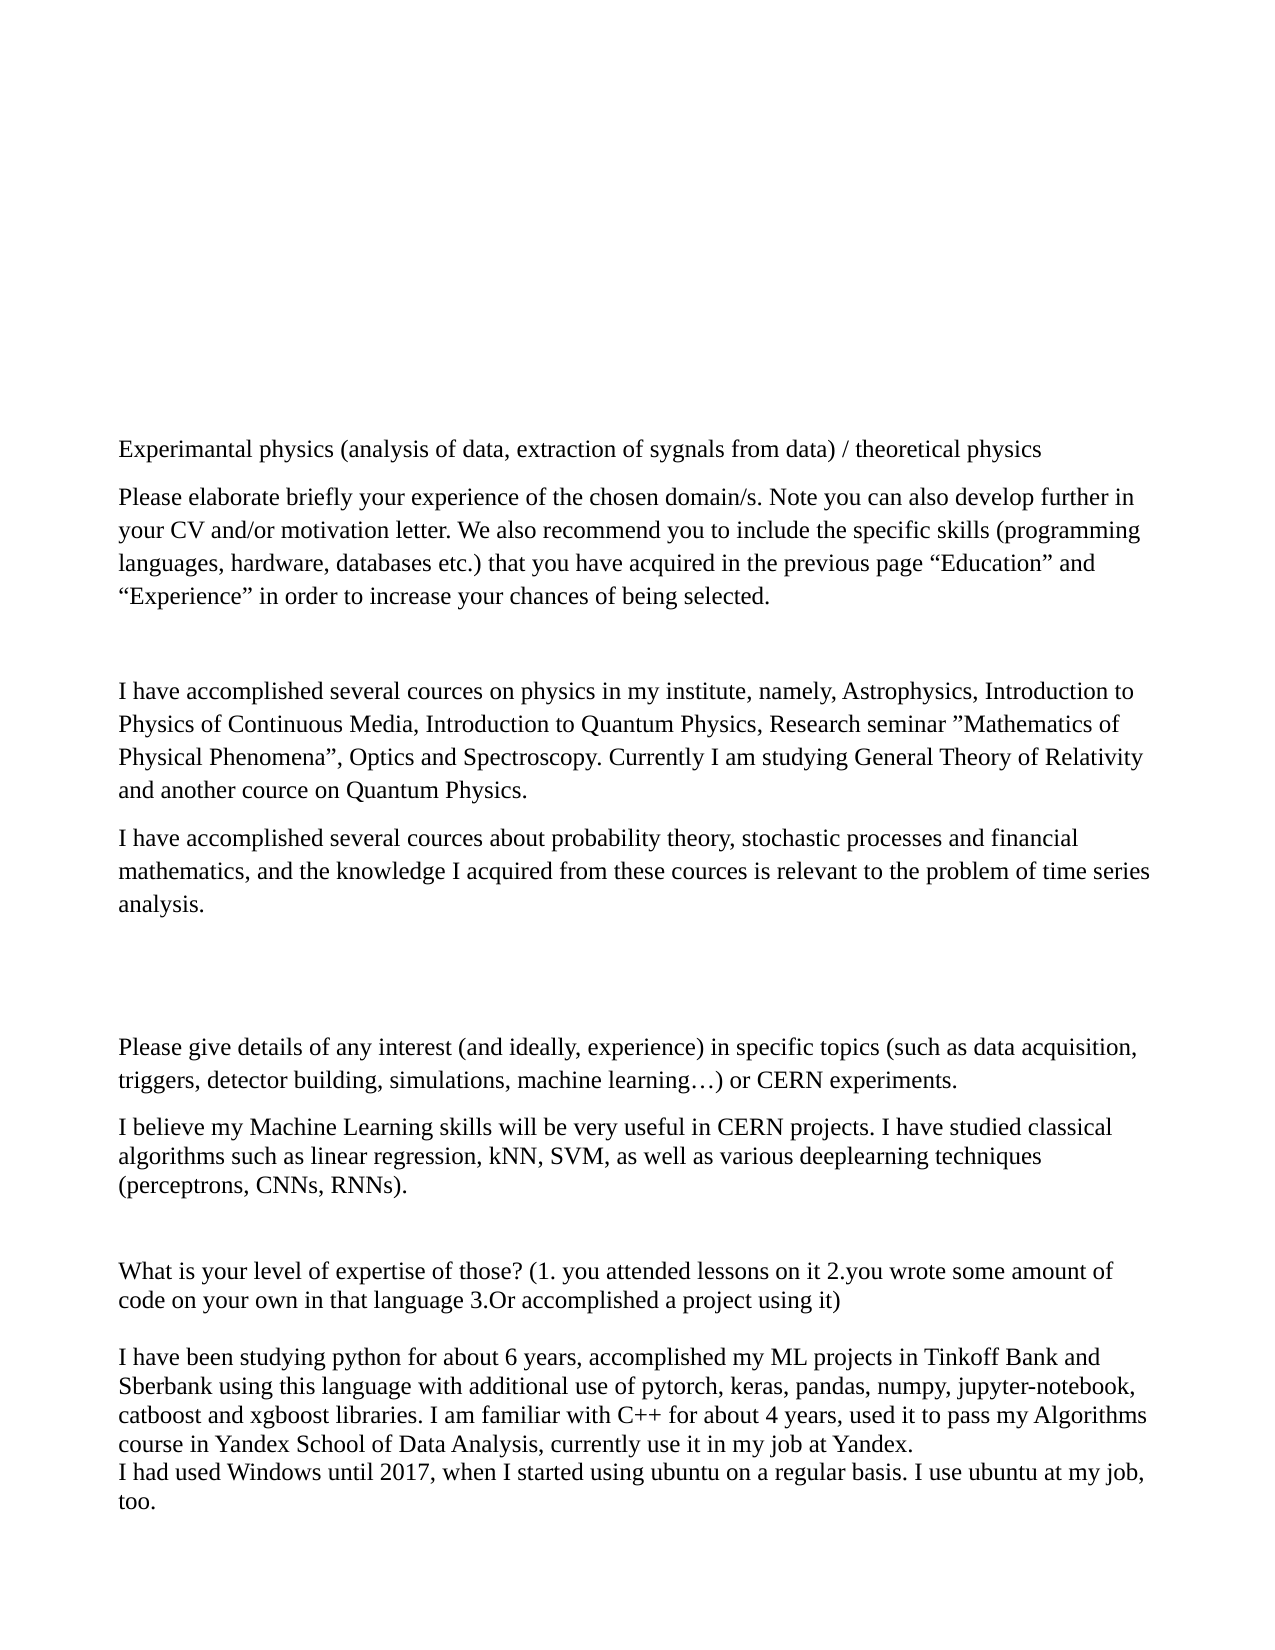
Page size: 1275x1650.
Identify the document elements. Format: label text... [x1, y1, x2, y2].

text Experimantal physics (analysis of data, extraction of sygnals from data) / theoretical physics [118, 434, 1157, 463]
text Please give details of any interest (and ideally, experience) in specific topics (such as data acquisition, triggers, detector building, simulations, machine learning…) or CERN experiments. [118, 1032, 1157, 1093]
text I believe my Machine Learning skills will be very useful in CERN projects. I have studied classical algorithms such as linear regression, kNN, SVM, as well as various deeplearning techniques (perceptrons, CNNs, RNNs). [118, 1112, 1157, 1199]
text I have accomplished several cources on physics in my institute, namely, Astrophysics, Introduction to Physics of Continuous Media, Introduction to Quantum Physics, Research seminar ”Mathematics of Physical Phenomena”, Optics and Spectroscopy. Currently I am studying General Theory of Relativity and another cource on Quantum Physics. [118, 676, 1157, 804]
text I have accomplished several cources about probability theory, stochastic processes and financial mathematics, and the knowledge I acquired from these cources is relevant to the problem of time series analysis. [118, 823, 1157, 918]
text I had used Windows until 2017, when I started using ubuntu on a regular basis. I use ubuntu at my job, too. [118, 1457, 1157, 1515]
text What is your level of expertise of those? (1. you attended lessons on it 2.you wrote some amount of code on your own in that language 3.Or accomplished a project using it) [118, 1256, 1157, 1314]
text Please elaborate briefly your experience of the chosen domain/s. Note you can also develop further in your CV and/or motivation letter. We also recommend you to include the specific skills (programming languages, hardware, databases etc.) that you have acquired in the previous page “Education” and “Experience” in order to increase your chances of being selected. [118, 482, 1157, 610]
text I have been studying python for about 6 years, accomplished my ML projects in Tinkoff Bank and Sberbank using this language with additional use of pytorch, keras, pandas, numpy, jupyter-notebook, catboost and xgboost libraries. I am familiar with C++ for about 4 years, used it to pass my Algorithms course in Yandex School of Data Analysis, currently use it in my job at Yandex. [118, 1342, 1157, 1457]
